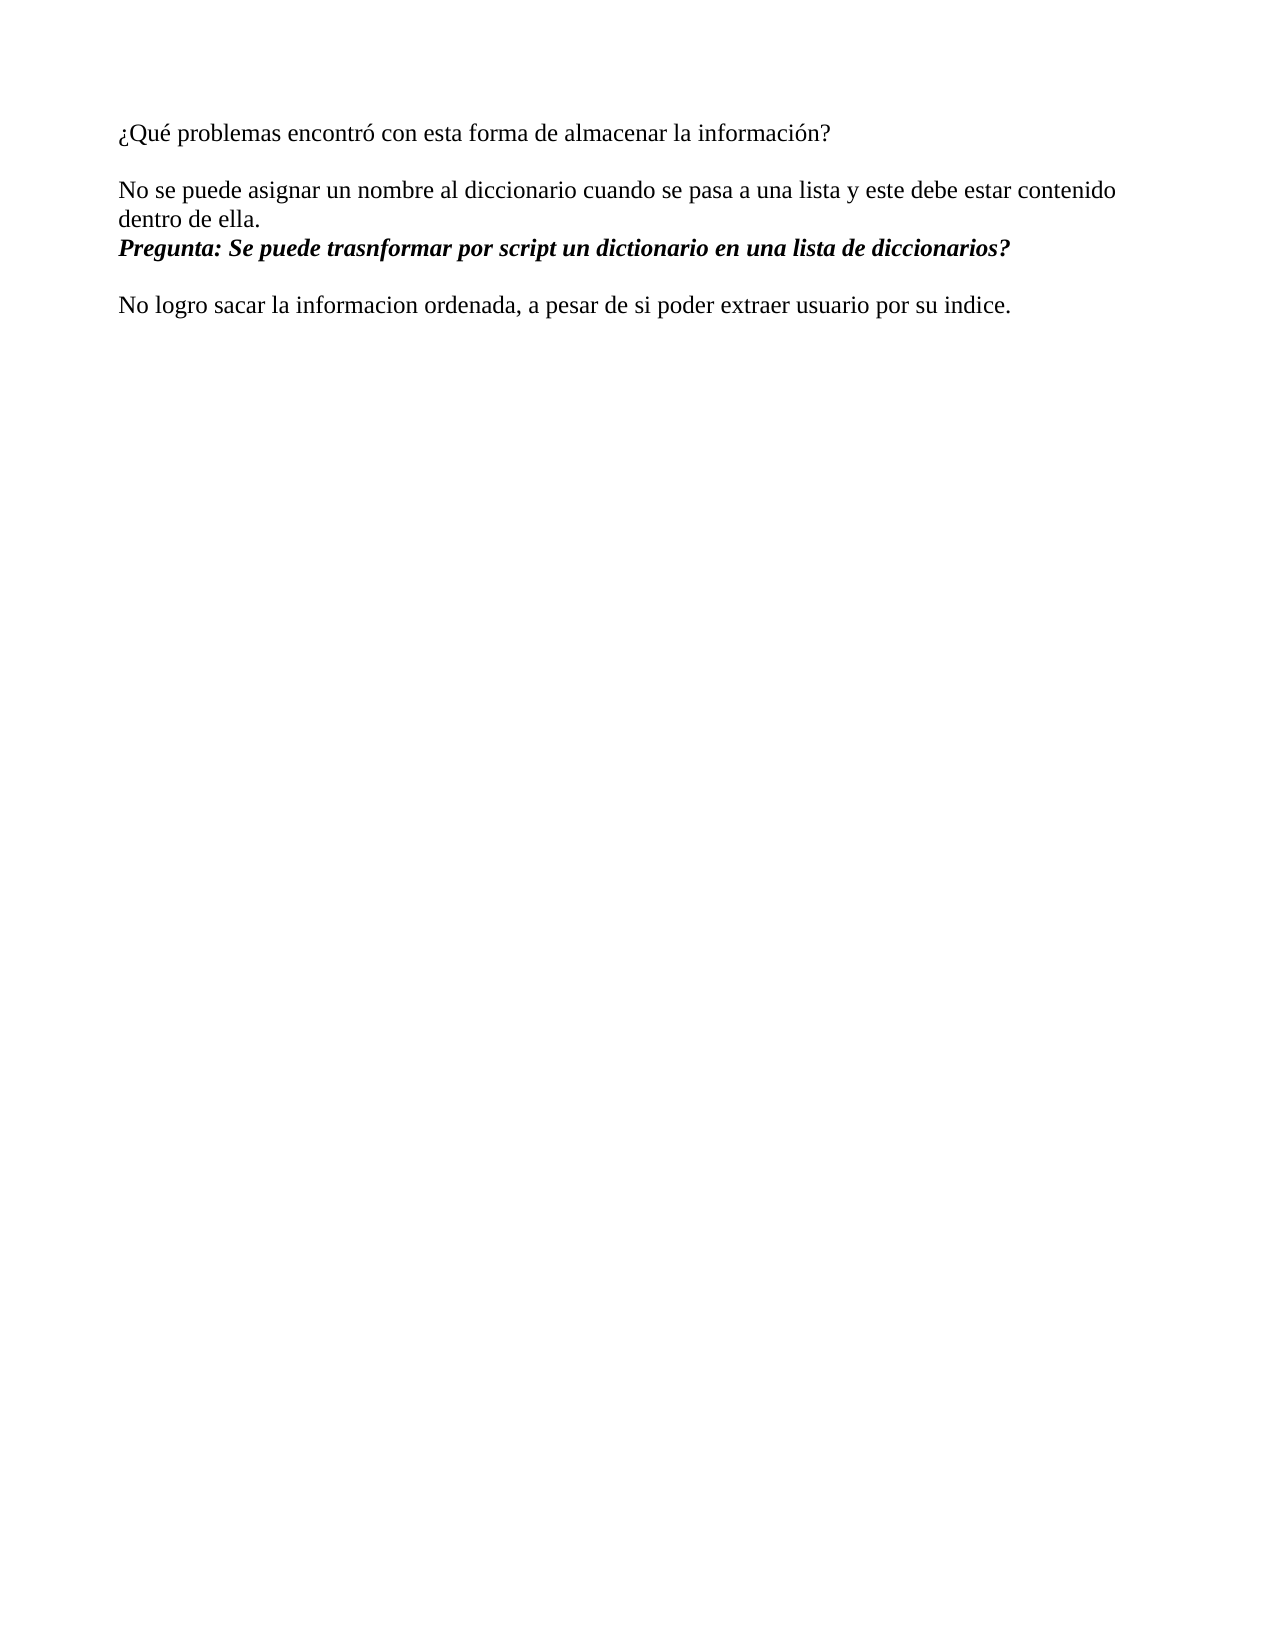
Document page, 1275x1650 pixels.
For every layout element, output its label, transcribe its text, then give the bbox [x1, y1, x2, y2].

text No se puede asignar un nombre al diccionario cuando se pasa a una lista y este debe estar contenido dentro de ella. [118, 176, 1157, 233]
text ¿Qué problemas encontró con esta forma de almacenar la información? [118, 118, 1157, 147]
text No logro sacar la informacion ordenada, a pesar de si poder extraer usuario por su indice. [118, 291, 1157, 319]
text Pregunta: Se puede trasnformar por script un dictionario en una lista de diccionarios? [118, 233, 1157, 262]
